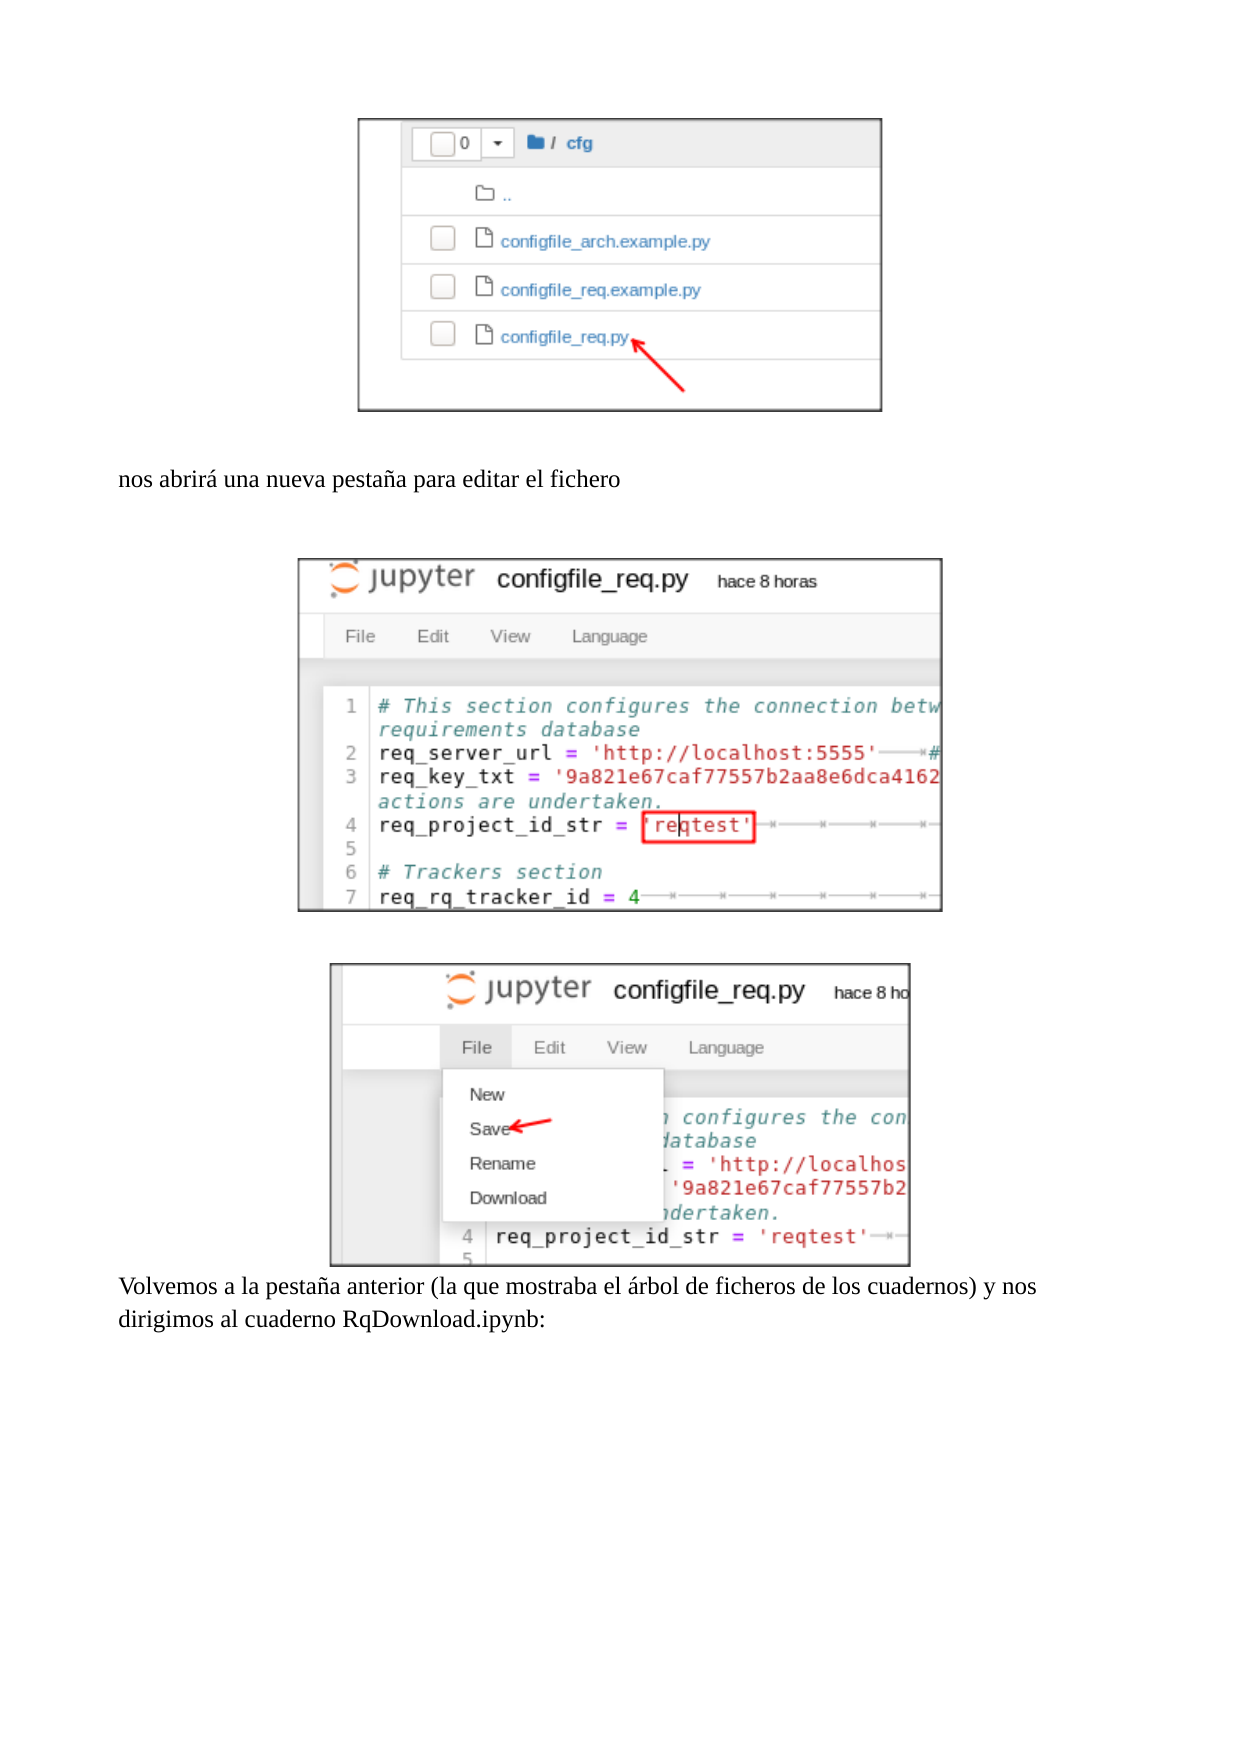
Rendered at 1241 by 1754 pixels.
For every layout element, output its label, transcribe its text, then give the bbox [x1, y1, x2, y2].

picture [357, 118, 883, 412]
picture [297, 558, 943, 912]
text nos abrirá una nueva pestaña para editar el fichero [118, 464, 1122, 492]
picture [329, 963, 911, 1267]
text Volvemos a la pestaña anterior (la que mostraba el árbol de ficheros de los cuadernos) y nos dirigimos al cuaderno RqDownload.ipynb: [118, 1168, 1122, 1333]
